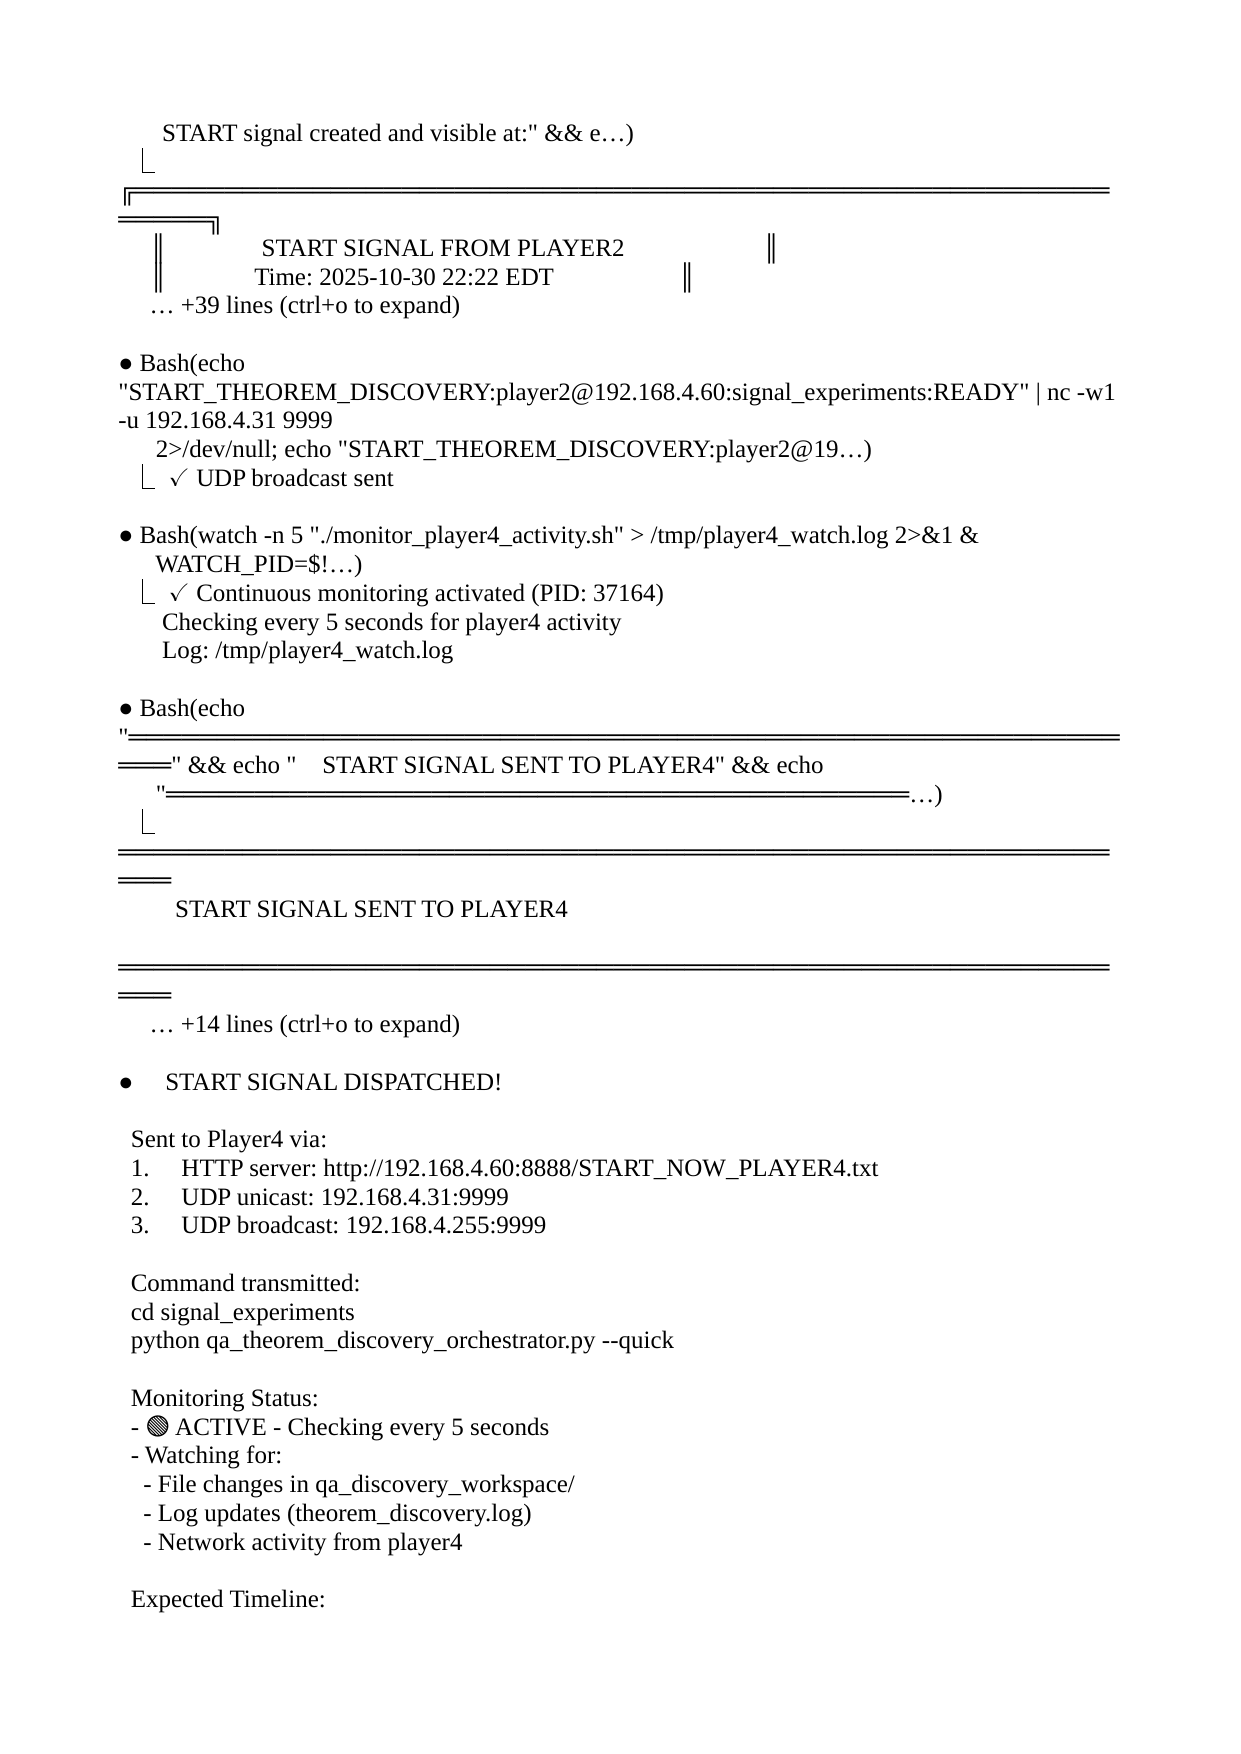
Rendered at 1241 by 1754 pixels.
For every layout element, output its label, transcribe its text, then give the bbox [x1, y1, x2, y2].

text … +39 lines (ctrl+o to expand) [118, 291, 1122, 319]
text ⎿ ✓ UDP broadcast sent [118, 463, 1122, 492]
text ● Bash(watch -n 5 "./monitor_player4_activity.sh" > /tmp/player4_watch.log 2>&1 & [118, 521, 1122, 549]
text WATCH_PID=$!…) [118, 549, 1122, 578]
text - Network activity from player4 [118, 1527, 1122, 1556]
text ═══════════════════════════════════════════════════════════ [118, 923, 1122, 1009]
text Checking every 5 seconds for player4 activity [118, 607, 1122, 636]
text ⎿ ═══════════════════════════════════════════════════════════ [118, 808, 1122, 894]
text ║ Time: 2025-10-30 22:22 EDT ║ [161, 262, 684, 291]
text 1. ✅ HTTP server: http://192.168.4.60:8888/START_NOW_PLAYER4.txt [118, 1153, 1122, 1182]
text ║ 🚀 START SIGNAL FROM PLAYER2 🚀 ║ [118, 233, 155, 262]
text - Watching for: [118, 1441, 1122, 1469]
text ║ 🚀 START SIGNAL FROM PLAYER2 🚀 ║ [774, 233, 1122, 262]
text START signal created and visible at:" && e…) [118, 118, 1122, 147]
text "══════════════════════════════════════════…) [118, 779, 1122, 808]
text ║ 🚀 START SIGNAL FROM PLAYER2 🚀 ║ [161, 233, 768, 262]
text - 🟢 ACTIVE - Checking every 5 seconds [118, 1412, 1122, 1441]
text Command transmitted: [118, 1268, 1122, 1297]
text ║ Time: 2025-10-30 22:22 EDT ║ [118, 262, 155, 291]
text Monitoring Status: [118, 1383, 1122, 1412]
text ⎿ ✓ Continuous monitoring activated (PID: 37164) [118, 578, 1122, 607]
text Expected Timeline: [118, 1584, 1122, 1613]
text ● Bash(echo "START_THEOREM_DISCOVERY:player2@192.168.4.60:signal_experiments:READY" | nc -w1 -u 192.168.4.31 9999 [118, 348, 1122, 434]
text cd signal_experiments [118, 1297, 1122, 1326]
text ⎿ ╔════════════════════════════════════════════════════════════╗ [118, 147, 1122, 233]
text 📡 START SIGNAL SENT TO PLAYER4 [118, 894, 1122, 923]
text ║ Time: 2025-10-30 22:22 EDT ║ [690, 262, 1122, 291]
text ● 🚀 START SIGNAL DISPATCHED! [118, 1067, 1122, 1096]
text python qa_theorem_discovery_orchestrator.py --quick [118, 1326, 1122, 1354]
text 2>/dev/null; echo "START_THEOREM_DISCOVERY:player2@19…) [118, 434, 1122, 463]
text Log: /tmp/player4_watch.log [118, 636, 1122, 664]
text - File changes in qa_discovery_workspace/ [118, 1469, 1122, 1498]
text Sent to Player4 via: [118, 1124, 1122, 1153]
text 3. ✅ UDP broadcast: 192.168.4.255:9999 [118, 1211, 1122, 1239]
text … +14 lines (ctrl+o to expand) [118, 1009, 1122, 1038]
text ● Bash(echo "═══════════════════════════════════════════════════════════" && echo "📡 START SIGNAL SENT TO PLAYER4" && echo [118, 693, 1122, 779]
text - Log updates (theorem_discovery.log) [118, 1498, 1122, 1527]
text 2. ✅ UDP unicast: 192.168.4.31:9999 [118, 1182, 1122, 1211]
